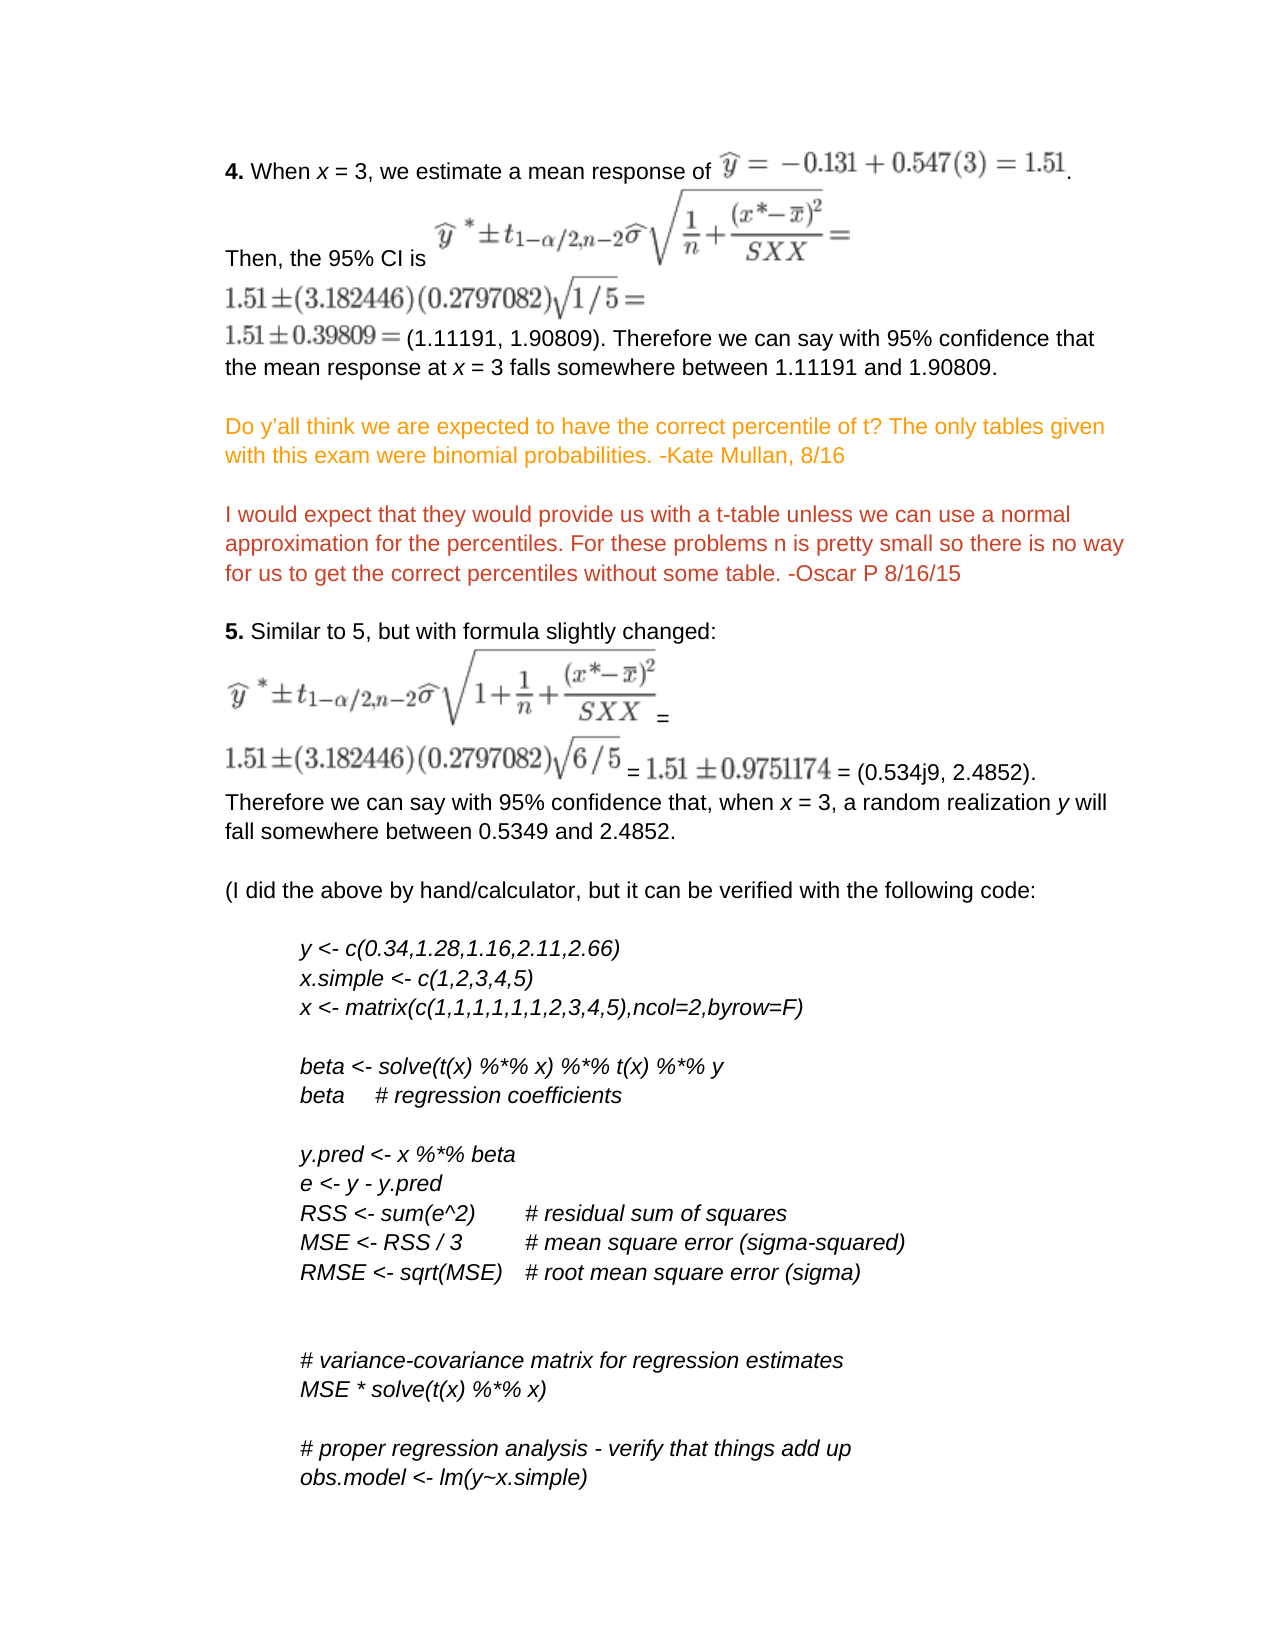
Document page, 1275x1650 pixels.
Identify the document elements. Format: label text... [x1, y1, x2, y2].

text y <- c(0.34,1.28,1.16,2.11,2.66) [300, 936, 1125, 962]
picture [717, 150, 1066, 180]
text beta # regression coefficients [300, 1083, 1125, 1108]
text 4. When x = 3, we estimate a mean response of . Then, the 95% CI is (1.11191, 1.90809). Therefore we can say with 95% confidence that the mean response at x = 3 falls somewhere between 1.11191 and 1.90809. [225, 150, 1125, 410]
text # proper regression analysis - verify that things add up [300, 1435, 1125, 1461]
picture [646, 757, 831, 781]
text Do y’all think we are expected to have the correct percentile of t? The only tables given with this exam were binomial probabilities. -Kate Mullan, 8/16 [225, 413, 1125, 468]
picture [225, 648, 657, 727]
picture [432, 188, 850, 267]
picture [225, 275, 646, 321]
picture [225, 735, 621, 781]
picture [225, 324, 400, 346]
text (I did the above by hand/calculator, but it can be verified with the following code: [225, 877, 1125, 903]
text beta <- solve(t(x) %*% x) %*% t(x) %*% y [300, 1053, 1125, 1079]
text I would expect that they would provide us with a t-table unless we can use a normal approximation for the percentiles. For these problems n is pretty small so there is no way for us to get the correct percentiles without some table. -Oscar P 8/16/15 [225, 502, 1125, 586]
text y.pred <- x %*% beta [300, 1142, 1125, 1167]
text 5. Similar to 5, but with formula slightly changed: = = = (0.534j9, 2.4852). Therefore we can say with 95% confidence that, when x = 3, a random realization y will fall somewhere between 0.5349 and 2.4852. [225, 619, 1125, 844]
text MSE <- RSS / 3 # mean square error (sigma-squared) [300, 1230, 1125, 1255]
text e <- y - y.pred [300, 1171, 1125, 1197]
text RMSE <- sqrt(MSE) # root mean square error (sigma) [300, 1259, 1125, 1285]
text obs.model <- lm(y~x.simple) [300, 1465, 1125, 1490]
text MSE * solve(t(x) %*% x) [300, 1377, 1125, 1402]
text x <- matrix(c(1,1,1,1,1,1,2,3,4,5),ncol=2,byrow=F) [300, 995, 1125, 1020]
text # variance-covariance matrix for regression estimates [300, 1347, 1125, 1373]
text RSS <- sum(e^2) # residual sum of squares [300, 1200, 1125, 1226]
text x.simple <- c(1,2,3,4,5) [300, 965, 1125, 991]
